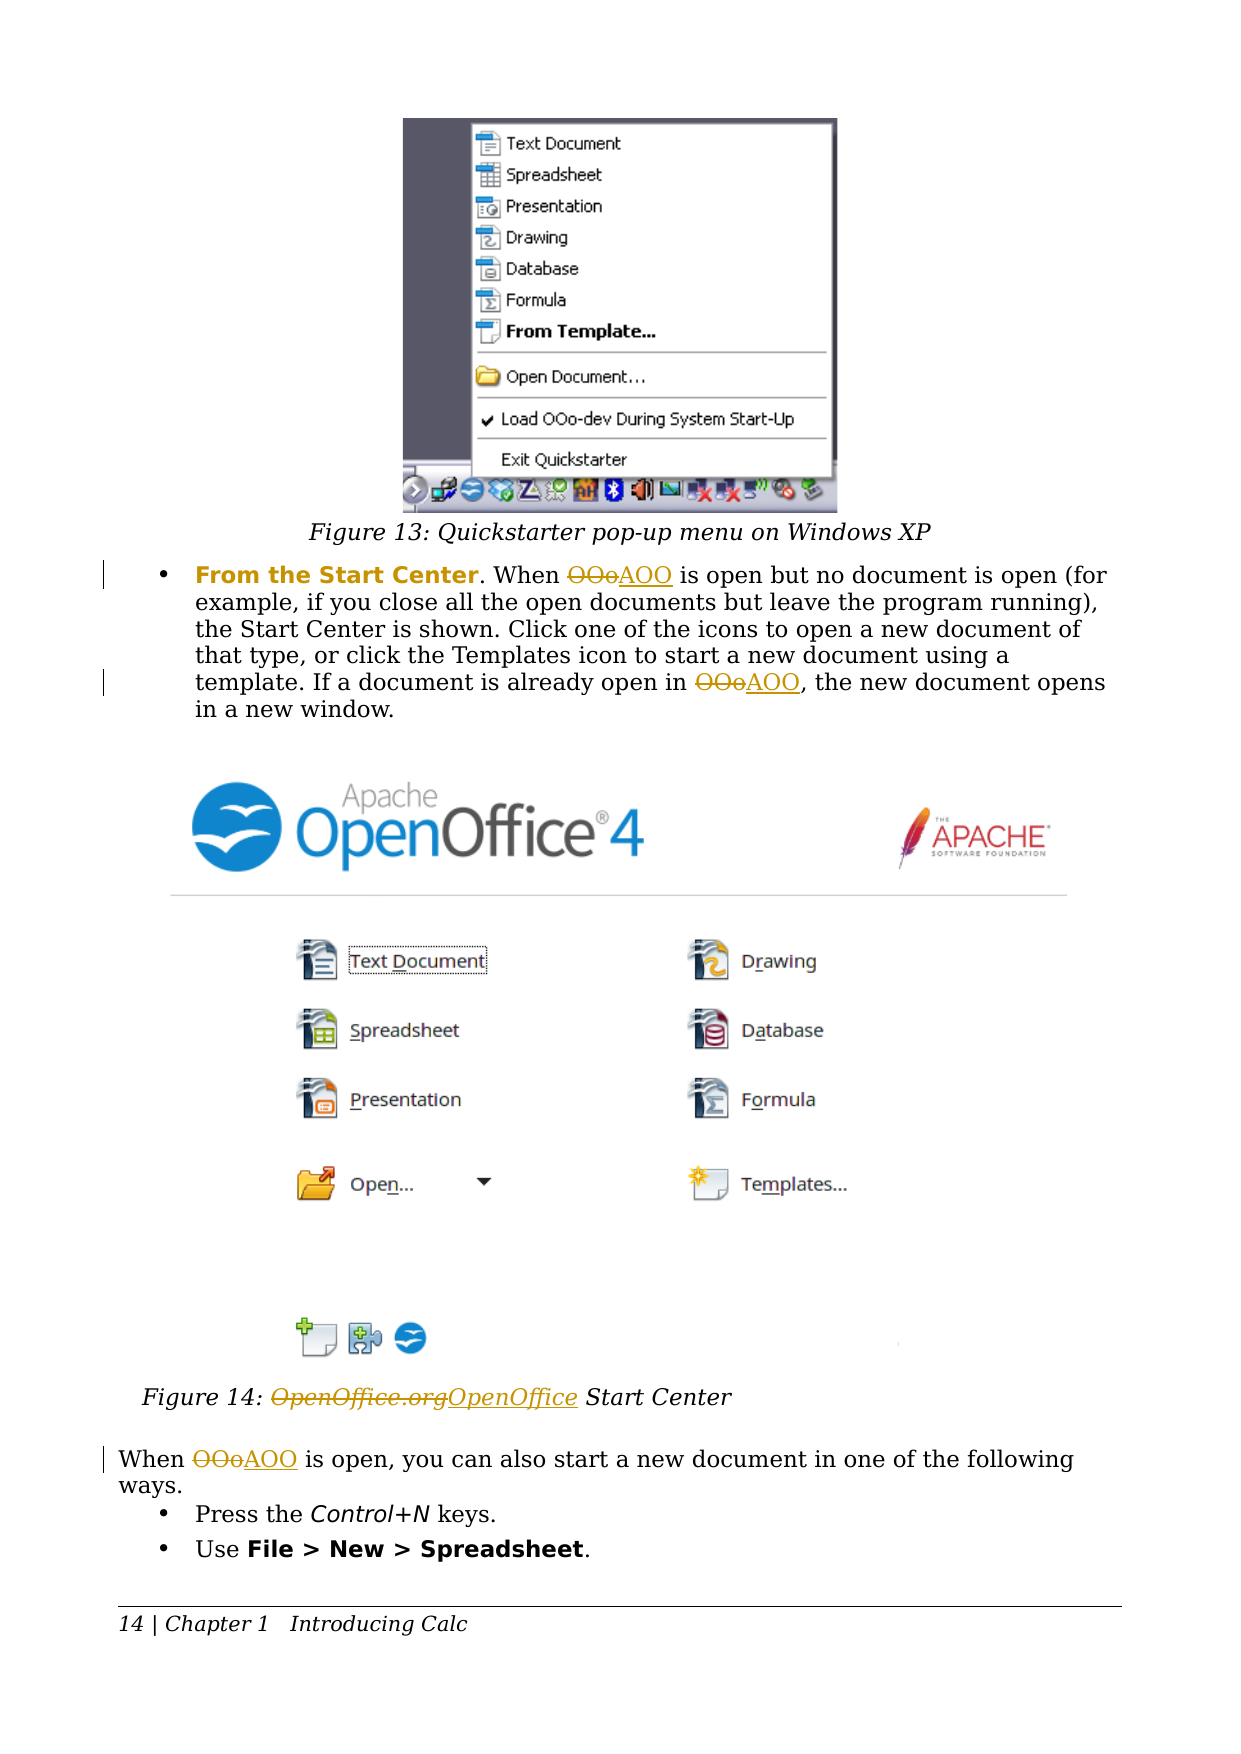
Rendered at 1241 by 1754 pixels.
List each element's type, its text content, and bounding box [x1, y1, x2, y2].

list From the Start Center. When AOO is open but no document is open (for example, if you close all the open documents but leave the program running), the Start Center is shown. Click one of the icons to open a new document of that type, or click the Templates icon to start a new document using a template. If a document is already open in AOO, the new document opens in a new window. [156, 560, 1122, 723]
list Press the Control+N keys. [156, 1499, 1122, 1528]
picture [402, 118, 838, 513]
list When AOO is open, you can also start a new document in one of the following ways. [118, 1446, 1122, 1499]
list Use File > New > Spreadsheet. [156, 1534, 1122, 1564]
picture [141, 741, 1098, 1378]
text Figure 14: OpenOffice Start Center [142, 1384, 1098, 1411]
text Figure 13: Quickstarter pop-up menu on Windows XP [297, 519, 943, 546]
